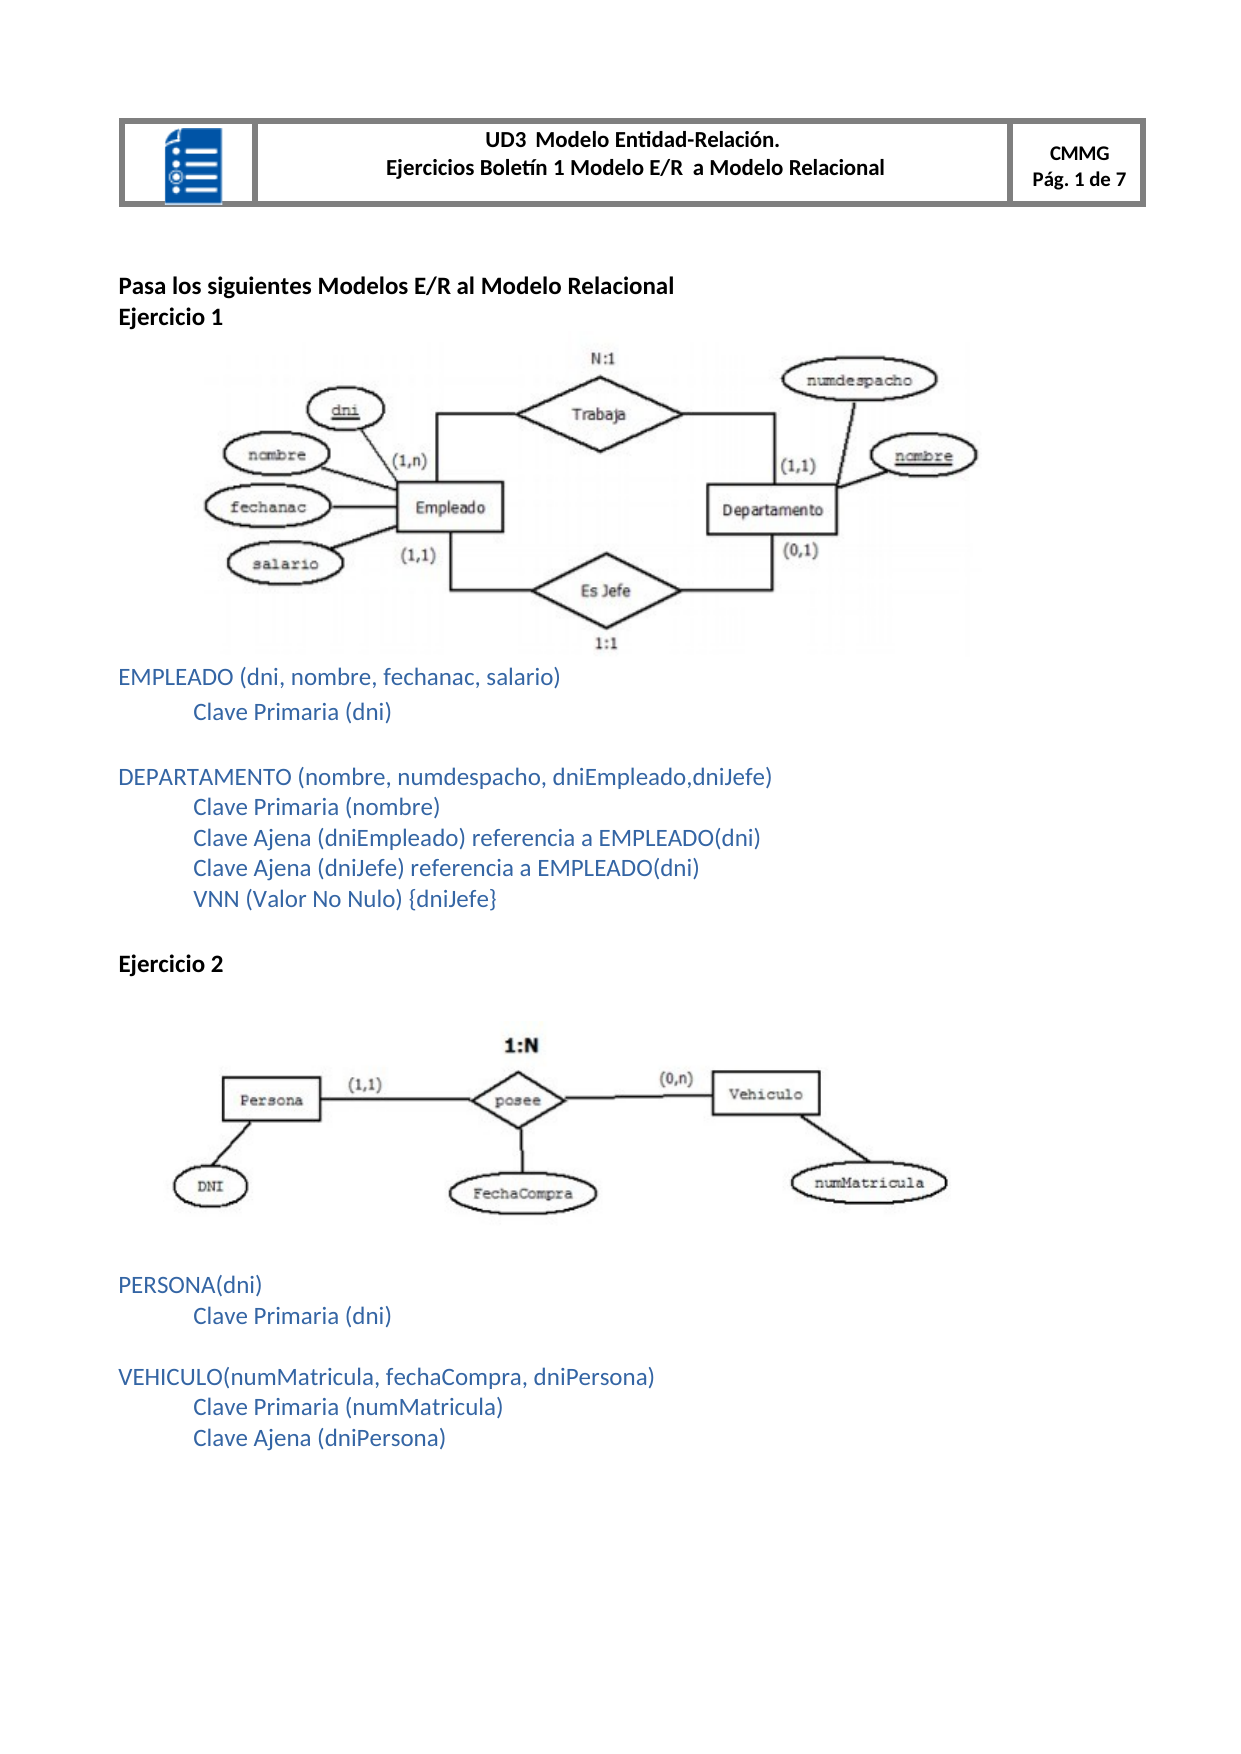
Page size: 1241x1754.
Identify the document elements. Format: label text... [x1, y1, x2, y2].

picture [164, 128, 223, 205]
text VEHICULO(numMatricula, fechaCompra, dniPersona) [118, 1361, 1152, 1392]
picture [193, 331, 982, 658]
text EMPLEADO (dni, nombre, fechanac, salario) [118, 662, 1152, 692]
text Clave Primaria (nombre) [118, 791, 1152, 822]
text VNN (Valor No Nulo) {dniJefe} [118, 883, 1152, 913]
text DEPARTAMENTO (nombre, numdespacho, dniEmpleado,dniJefe) [118, 761, 1152, 791]
text PERSONA(dni) [118, 1269, 1152, 1300]
picture [163, 1021, 952, 1226]
text Clave Ajena (dniPersona) [118, 1422, 1152, 1453]
text Ejercicio 2 [118, 948, 1152, 978]
text Clave Primaria (numMatricula) [118, 1392, 1152, 1422]
text Clave Ajena (dniEmpleado) referencia a EMPLEADO(dni) [118, 822, 1152, 852]
text Pasa los siguientes Modelos E/R al Modelo Relacional Ejercicio 1 [118, 270, 753, 331]
text Clave Primaria (dni) [118, 696, 1152, 726]
text Clave Primaria (dni) [118, 1300, 1152, 1331]
text Clave Ajena (dniJefe) referencia a EMPLEADO(dni) [118, 852, 1152, 883]
